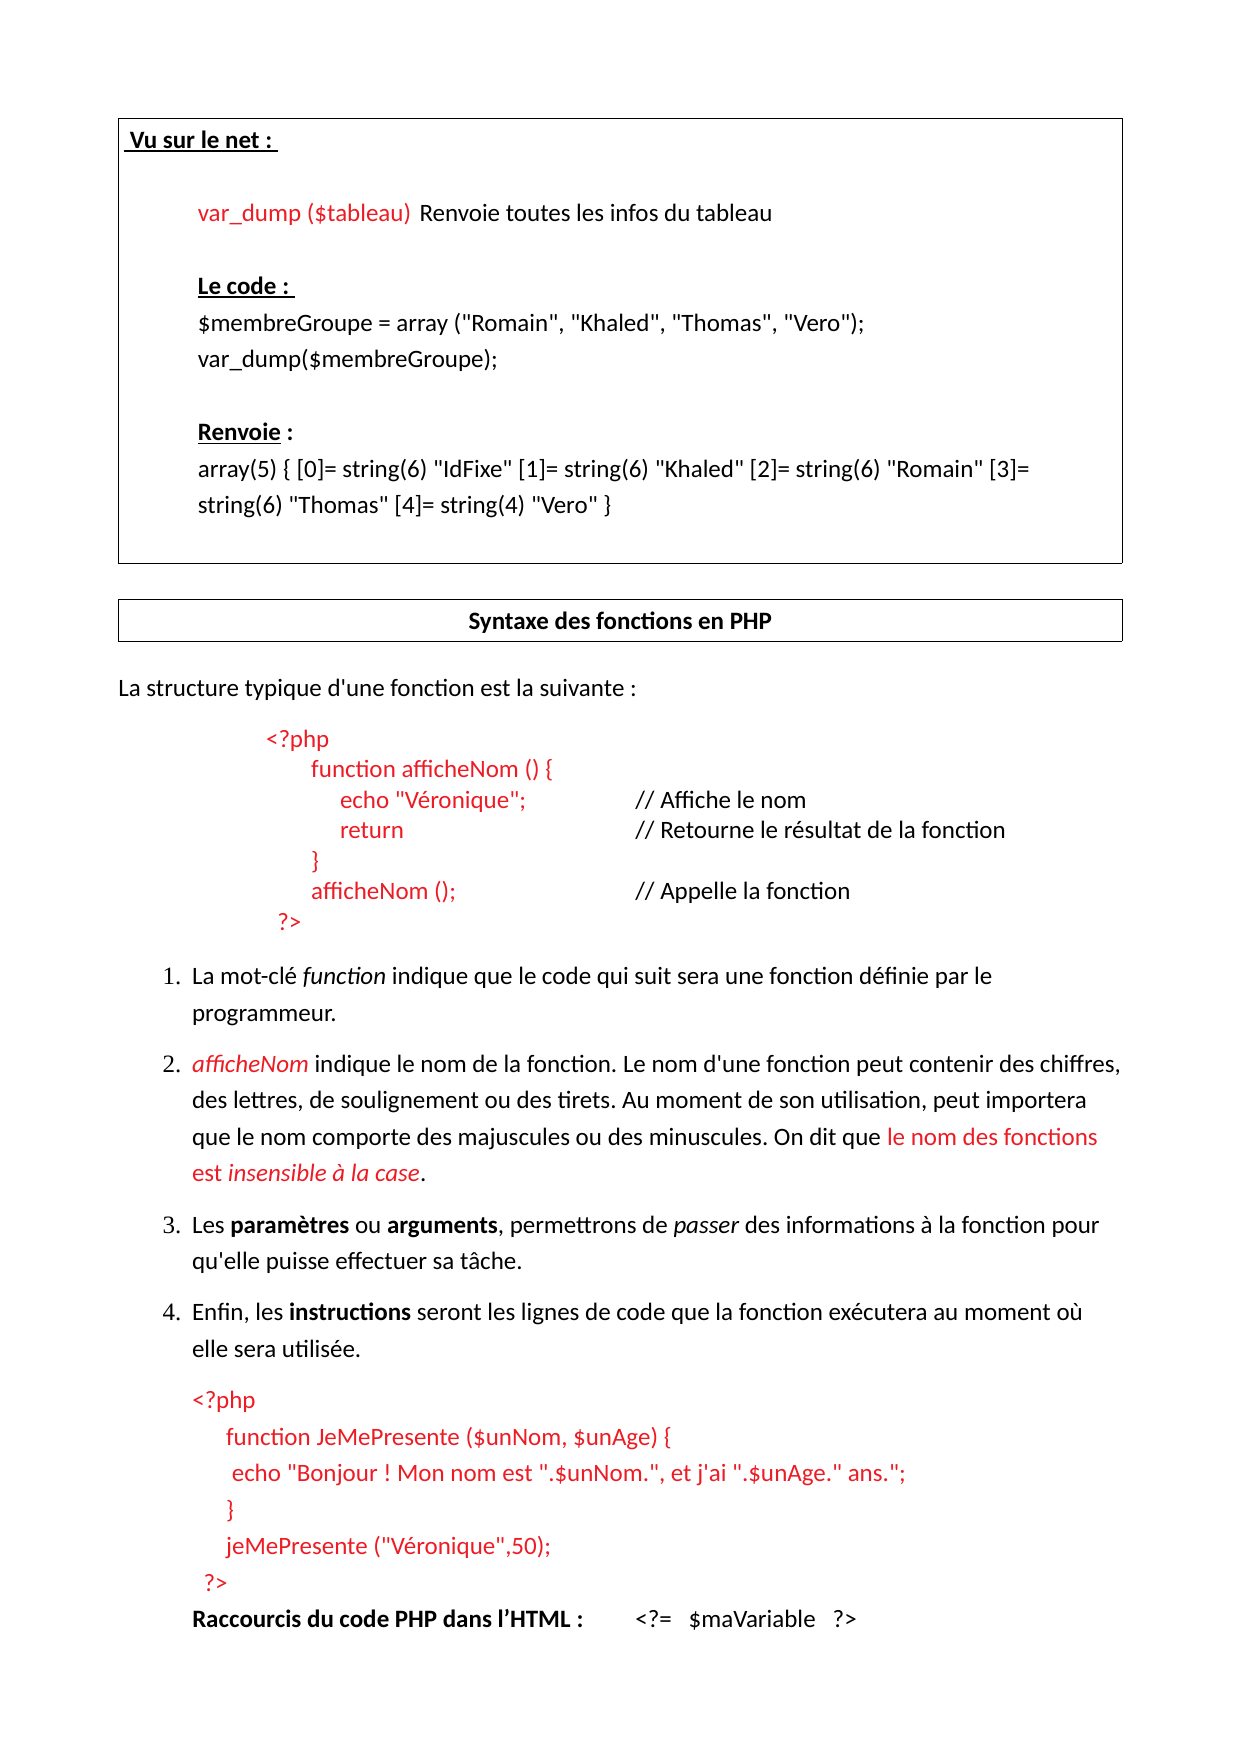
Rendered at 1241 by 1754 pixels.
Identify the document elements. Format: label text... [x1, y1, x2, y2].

table_header Syntaxe des fonctions en PHP [119, 600, 1122, 641]
text echo "Bonjour ! Mon nom est ".$unNom.", et j'ai ".$unAge." ans."; [192, 1457, 1122, 1488]
list afficheNom indique le nom de la fonction. Le nom d'une fonction peut contenir des chiffres, des lettres, de soulignement ou des tirets. Au moment de son utilisation, peut importera que le nom comporte des majuscules ou des minuscules. On dit que le nom des fonctions est insensible à la case. [162, 1048, 1122, 1188]
text <?php [266, 723, 1122, 753]
text return // Retourne le résultat de la fonction [266, 814, 1122, 845]
text afficheNom (); // Appelle la fonction [266, 876, 1122, 906]
text La structure typique d'une fonction est la suivante : [118, 672, 1122, 702]
text function afficheNom () { [266, 753, 1122, 784]
table_header Vu sur le net : var_dump ($tableau) Renvoie toutes les infos du tableau Le code : $membreGroupe = array ("Romain", "Khaled", "Thomas", "Vero"); var_dump($membreGroupe); Renvoie : array(5) { [0]= string(6) "IdFixe" [1]= string(6) "Khaled" [2]= string(6) "Romain" [3]= string(6) "Thomas" [4]= string(4) "Vero" } [119, 119, 1122, 562]
text function JeMePresente ($unNom, $unAge) { [192, 1421, 1122, 1451]
list Enfin, les instructions seront les lignes de code que la fonction exécutera au moment où elle sera utilisée. [162, 1296, 1122, 1363]
text ?> [192, 1567, 1122, 1597]
text ?> [266, 906, 1122, 937]
text } [266, 845, 1122, 876]
list Les paramètres ou arguments, permettrons de passer des informations à la fonction pour qu'elle puisse effectuer sa tâche. [162, 1209, 1122, 1276]
list La mot-clé function indique que le code qui suit sera une fonction définie par le programmeur. [162, 960, 1122, 1027]
text jeMePresente ("Véronique",50); [192, 1530, 1122, 1561]
text } [192, 1494, 1122, 1524]
text echo "Véronique"; // Affiche le nom [266, 784, 1122, 814]
text Raccourcis du code PHP dans l’HTML : <?= $maVariable ?> [192, 1603, 1122, 1634]
text <?php [192, 1384, 1122, 1415]
